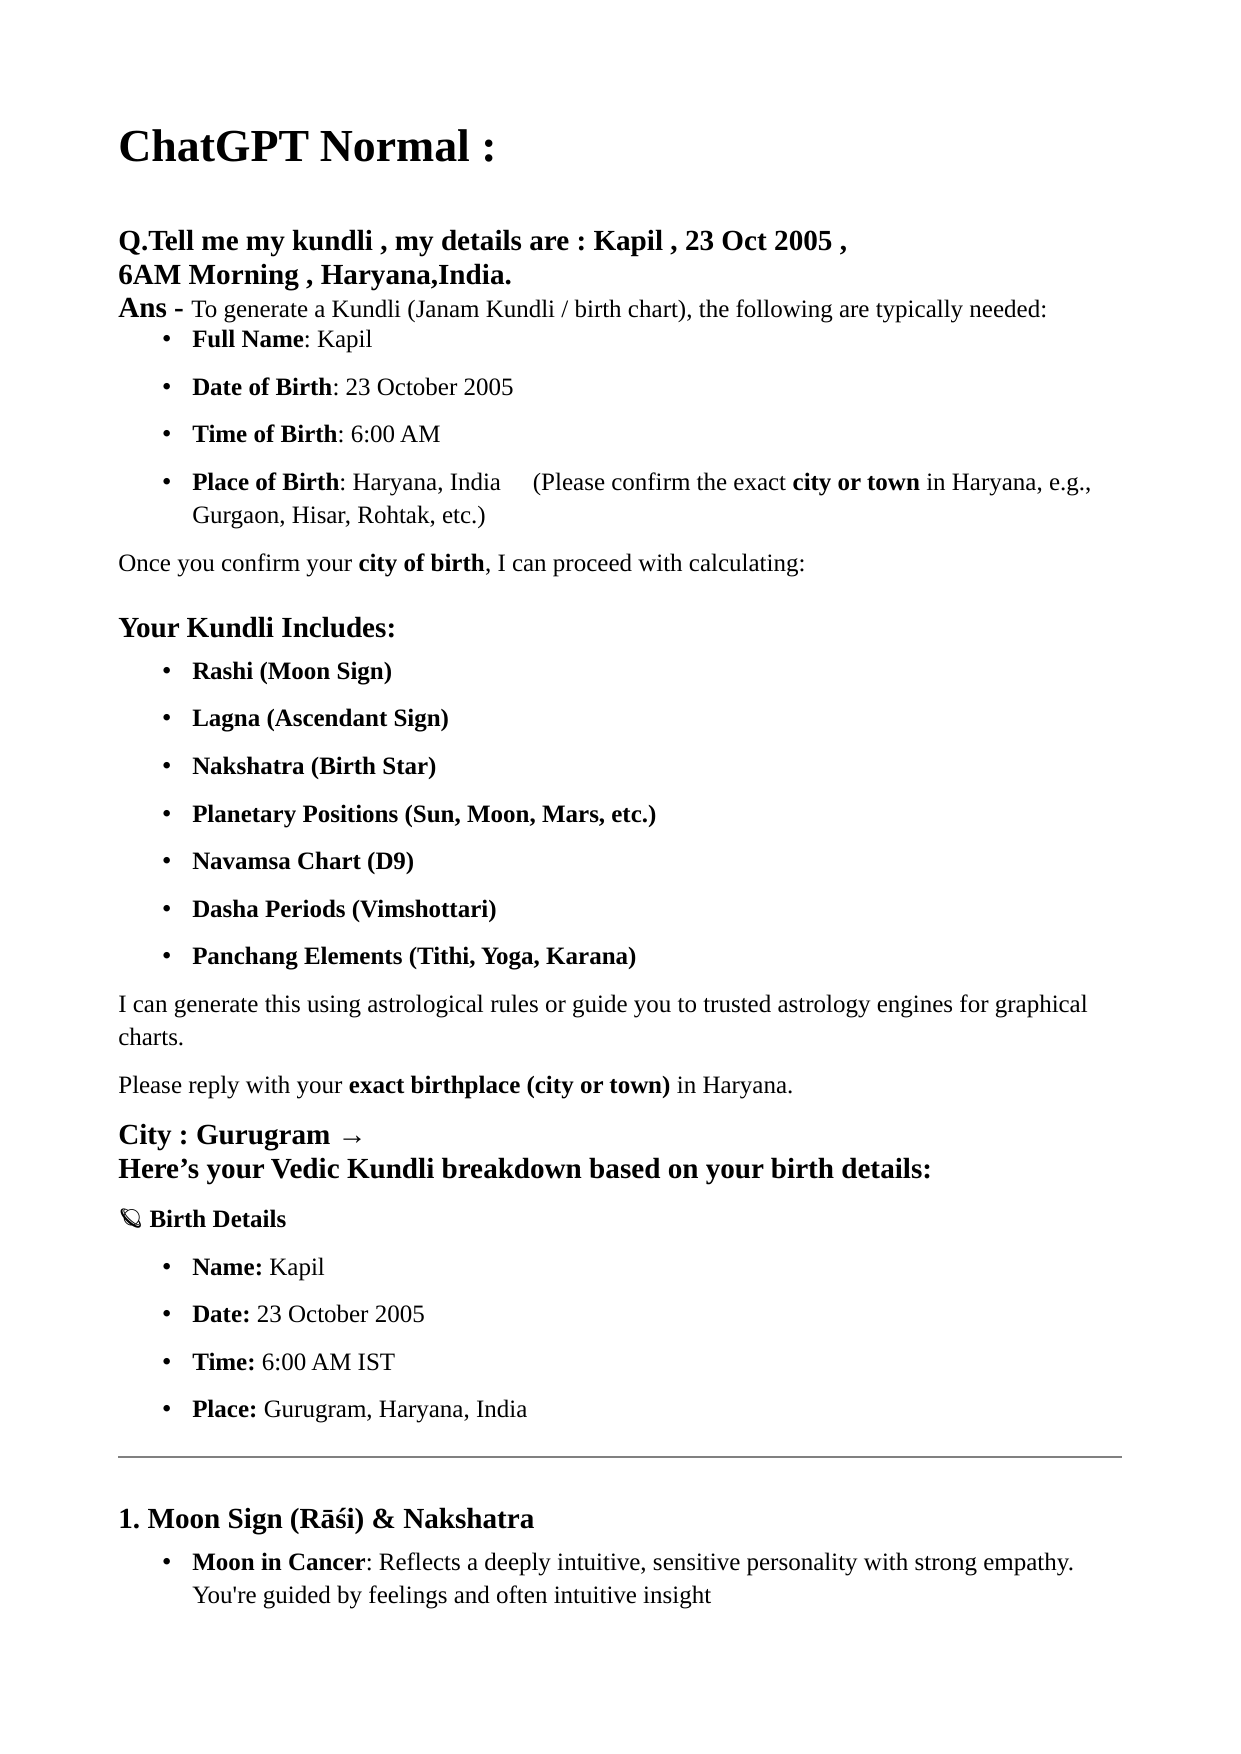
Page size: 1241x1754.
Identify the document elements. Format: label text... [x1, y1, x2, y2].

text Please reply with your exact birthplace (city or town) in Haryana. [118, 1070, 1122, 1098]
text Ans - To generate a Kundli (Janam Kundli / birth chart), the following are typically needed: [118, 291, 1122, 324]
list Place: Gurugram, Haryana, India [162, 1394, 1122, 1423]
text 🪐 Birth Details [118, 1204, 1122, 1233]
list Moon in Cancer: Reflects a deeply intuitive, sensitive personality with strong empathy. You're guided by feelings and often intuitive insight [162, 1547, 1122, 1609]
list Planetary Positions (Sun, Moon, Mars, etc.) [162, 799, 1122, 827]
list Nakshatra (Birth Star) [162, 751, 1122, 780]
list Date: 23 October 2005 [162, 1299, 1122, 1328]
subtitle 1. Moon Sign (Rāśi) & Nakshatra [118, 1501, 1122, 1534]
list Dasha Periods (Vimshottari) [162, 894, 1122, 923]
text Q.Tell me my kundli , my details are : Kapil , 23 Oct 2005 , [118, 223, 1122, 257]
text Here’s your Vedic Kundli breakdown based on your birth details: [118, 1151, 1122, 1184]
list Place of Birth: Haryana, India ✅ (Please confirm the exact city or town in Haryana, e.g., Gurgaon, Hisar, Rohtak, etc.) [162, 467, 1122, 529]
text ChatGPT Normal : [118, 118, 1122, 171]
list Full Name: Kapil ✅ [162, 324, 1122, 353]
list Time of Birth: 6:00 AM ✅ [162, 419, 1122, 448]
list Rashi (Moon Sign) [162, 656, 1122, 684]
text City : Gurugram → [118, 1117, 1122, 1151]
text 6AM Morning , Haryana,India. [118, 257, 1122, 291]
list Time: 6:00 AM IST [162, 1347, 1122, 1376]
list Name: Kapil [162, 1252, 1122, 1280]
text Once you confirm your city of birth, I can proceed with calculating: [118, 548, 1122, 576]
subtitle Your Kundli Includes: [118, 610, 1122, 643]
text I can generate this using astrological rules or guide you to trusted astrology engines for graphical charts. [118, 989, 1122, 1051]
list Date of Birth: 23 October 2005 ✅ [162, 372, 1122, 401]
list Panchang Elements (Tithi, Yoga, Karana) [162, 941, 1122, 970]
list Lagna (Ascendant Sign) [162, 703, 1122, 732]
list Navamsa Chart (D9) [162, 846, 1122, 875]
